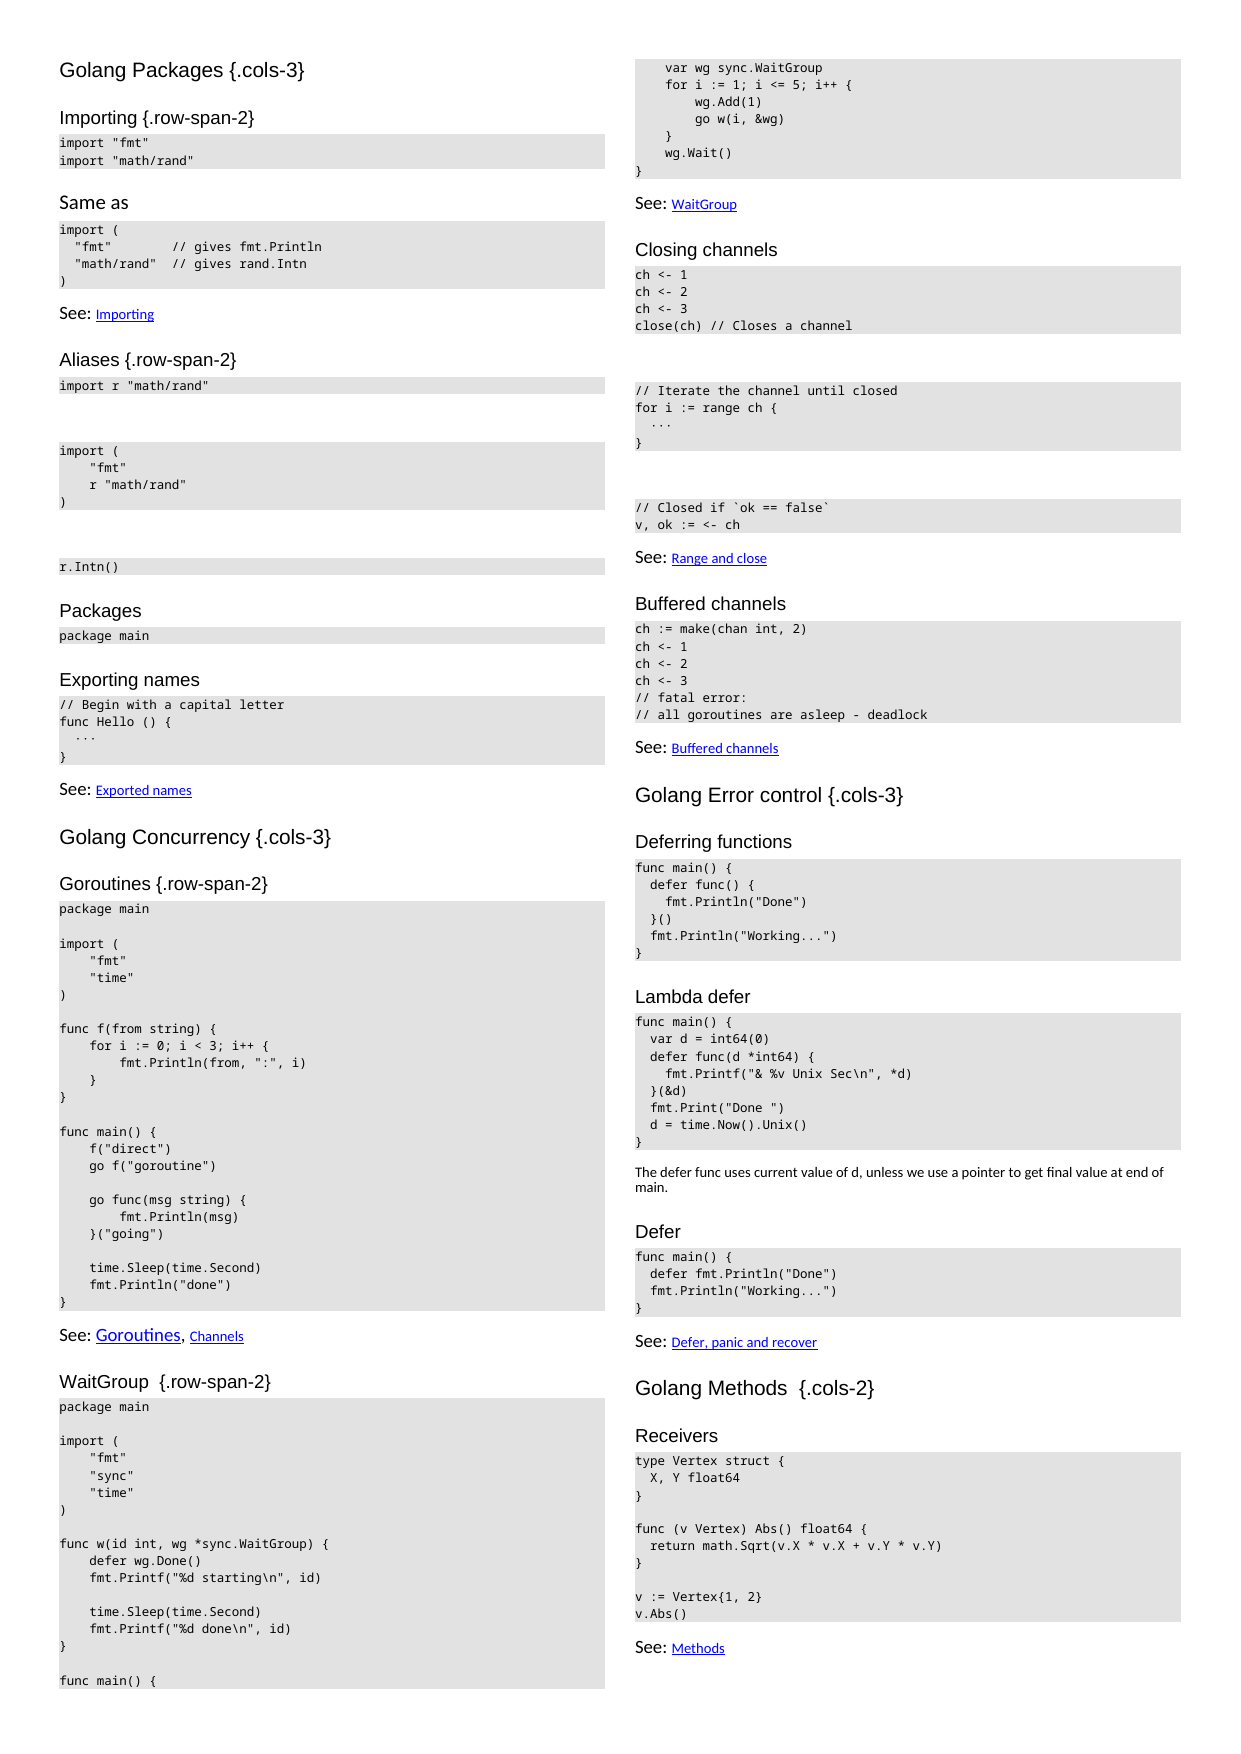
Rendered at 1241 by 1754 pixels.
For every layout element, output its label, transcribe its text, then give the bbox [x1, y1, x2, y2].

text r.Intn() [59, 558, 605, 575]
text import ( "fmt" r "math/rand" ) [59, 442, 605, 510]
subtitle Golang Error control {.cols-3} [635, 783, 1181, 807]
subtitle Golang Methods {.cols-2} [635, 1377, 1181, 1400]
text import r "math/rand" [59, 377, 605, 394]
subtitle WaitGroup {.row-span-2} [59, 1371, 605, 1392]
subtitle Defer [635, 1221, 1181, 1242]
text v := Vertex{1, 2} v.Abs() [635, 1588, 1181, 1622]
text package main import ( "fmt" "sync" "time" ) func w(id int, wg *sync.WaitGroup) { defer wg.Done() fmt.Printf("%d starting\n", id) time.Sleep(time.Second) fmt.Printf("%d done\n", id) } func main() { [59, 1398, 605, 1689]
text // Iterate the channel until closed for i := range ch { ··· } [635, 382, 1181, 451]
text import ( "fmt" // gives fmt.Println "math/rand" // gives rand.Intn ) [59, 221, 605, 289]
text func main() { var d = int64(0) defer func(d *int64) { fmt.Printf("& %v Unix Sec\n", *d) }(&d) fmt.Print("Done ") d = time.Now().Unix() } [635, 1013, 1181, 1150]
text See: Methods [635, 1639, 1181, 1658]
text import "fmt" import "math/rand" [59, 134, 605, 169]
text ch <- 1 ch <- 2 ch <- 3 close(ch) // Closes a channel [635, 266, 1181, 334]
subtitle Lambda defer [635, 986, 1181, 1007]
text package main [59, 627, 605, 644]
text See: Exported names [59, 781, 605, 800]
subtitle Importing {.row-span-2} [59, 107, 605, 128]
subtitle Golang Concurrency {.cols-3} [59, 825, 605, 848]
text The defer func uses current value of d, unless we use a pointer to get final value at end of main. [635, 1167, 1181, 1196]
subtitle Goroutines {.row-span-2} [59, 873, 605, 894]
text package main import ( "fmt" "time" ) func f(from string) { for i := 0; i < 3; i++ { fmt.Println(from, ":", i) } } func main() { f("direct") go f("goroutine") go func(msg string) { fmt.Println(msg) }("going") time.Sleep(time.Second) fmt.Println("done") } [59, 901, 605, 1311]
text See: Buffered channels [635, 740, 1181, 758]
text var wg sync.WaitGroup for i := 1; i <= 5; i++ { wg.Add(1) go w(i, &wg) } wg.Wait() } [635, 59, 1181, 179]
text func (v Vertex) Abs() float64 { return math.Sqrt(v.X * v.X + v.Y * v.Y) } [635, 1520, 1181, 1572]
text func main() { defer fmt.Println("Done") fmt.Println("Working...") } [635, 1248, 1181, 1317]
text func main() { defer func() { fmt.Println("Done") }() fmt.Println("Working...") } [635, 859, 1181, 961]
subtitle Buffered channels [635, 593, 1181, 614]
subtitle Golang Packages {.cols-3} [59, 59, 605, 82]
subtitle Receivers [635, 1425, 1181, 1446]
subtitle Packages [59, 600, 605, 621]
subtitle Exporting names [59, 669, 605, 690]
text type Vertex struct { X, Y float64 } [635, 1452, 1181, 1504]
subtitle Same as [59, 194, 605, 214]
text See: Goroutines, Channels [59, 1327, 605, 1346]
subtitle Deferring functions [635, 832, 1181, 853]
text See: Defer, panic and recover [635, 1333, 1181, 1352]
subtitle Aliases {.row-span-2} [59, 349, 605, 370]
text See: Range and close [635, 549, 1181, 568]
text // Closed if `ok == false` v, ok := <- ch [635, 499, 1181, 533]
subtitle Closing channels [635, 239, 1181, 260]
text // Begin with a capital letter func Hello () { ··· } [59, 696, 605, 765]
text ch := make(chan int, 2) ch <- 1 ch <- 2 ch <- 3 // fatal error: // all goroutines are asleep - deadlock [635, 621, 1181, 723]
text See: WaitGroup [635, 195, 1181, 214]
text See: Importing [59, 306, 605, 324]
